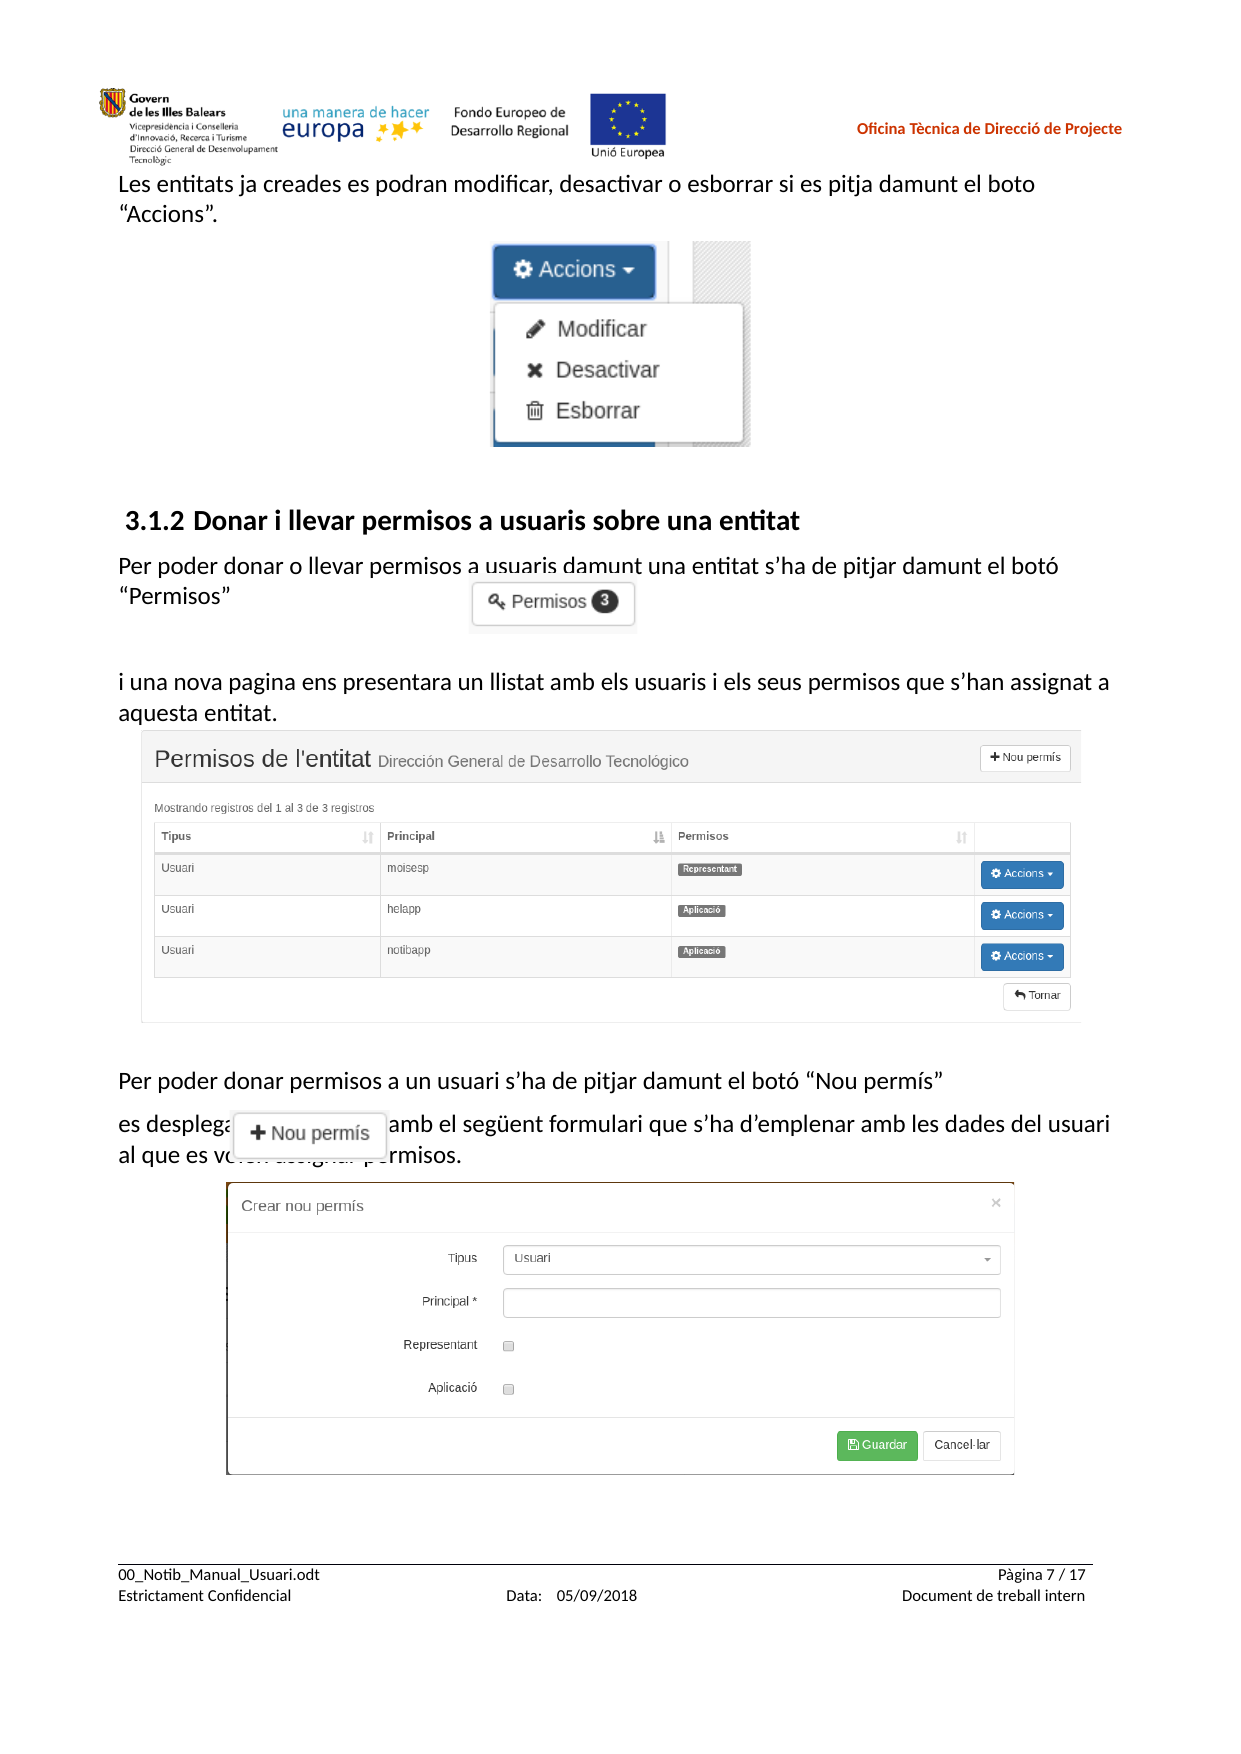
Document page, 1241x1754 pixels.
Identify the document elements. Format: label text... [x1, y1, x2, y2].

picture [489, 241, 751, 447]
text Per poder donar permisos a un usuari s’ha de pitjar damunt el botó “Nou permís” [118, 1066, 1122, 1096]
picture [141, 730, 1082, 1023]
text i una nova pagina ens presentara un llistat amb els usuaris i els seus permisos que s’han assignat a aquesta entitat. [118, 666, 1122, 727]
picture [468, 573, 638, 634]
picture [99, 87, 668, 166]
text Per poder donar o llevar permisos a usuaris damunt una entitat s’ha de pitjar damunt el botó “Permisos” [118, 550, 1122, 611]
text Les entitats ja creades es podran modificar, desactivar o esborrar si es pitja damunt el boto “Accions”. [118, 168, 1122, 229]
picture [229, 1110, 390, 1162]
text es desplegarà una finestra amb el següent formulari que s’ha d’emplenar amb les dades del usuari al que es volen assignar permisos. [118, 1108, 1122, 1169]
subtitle Donar i llevar permisos a usuaris sobre una entitat [118, 502, 1122, 537]
picture [226, 1182, 1015, 1475]
